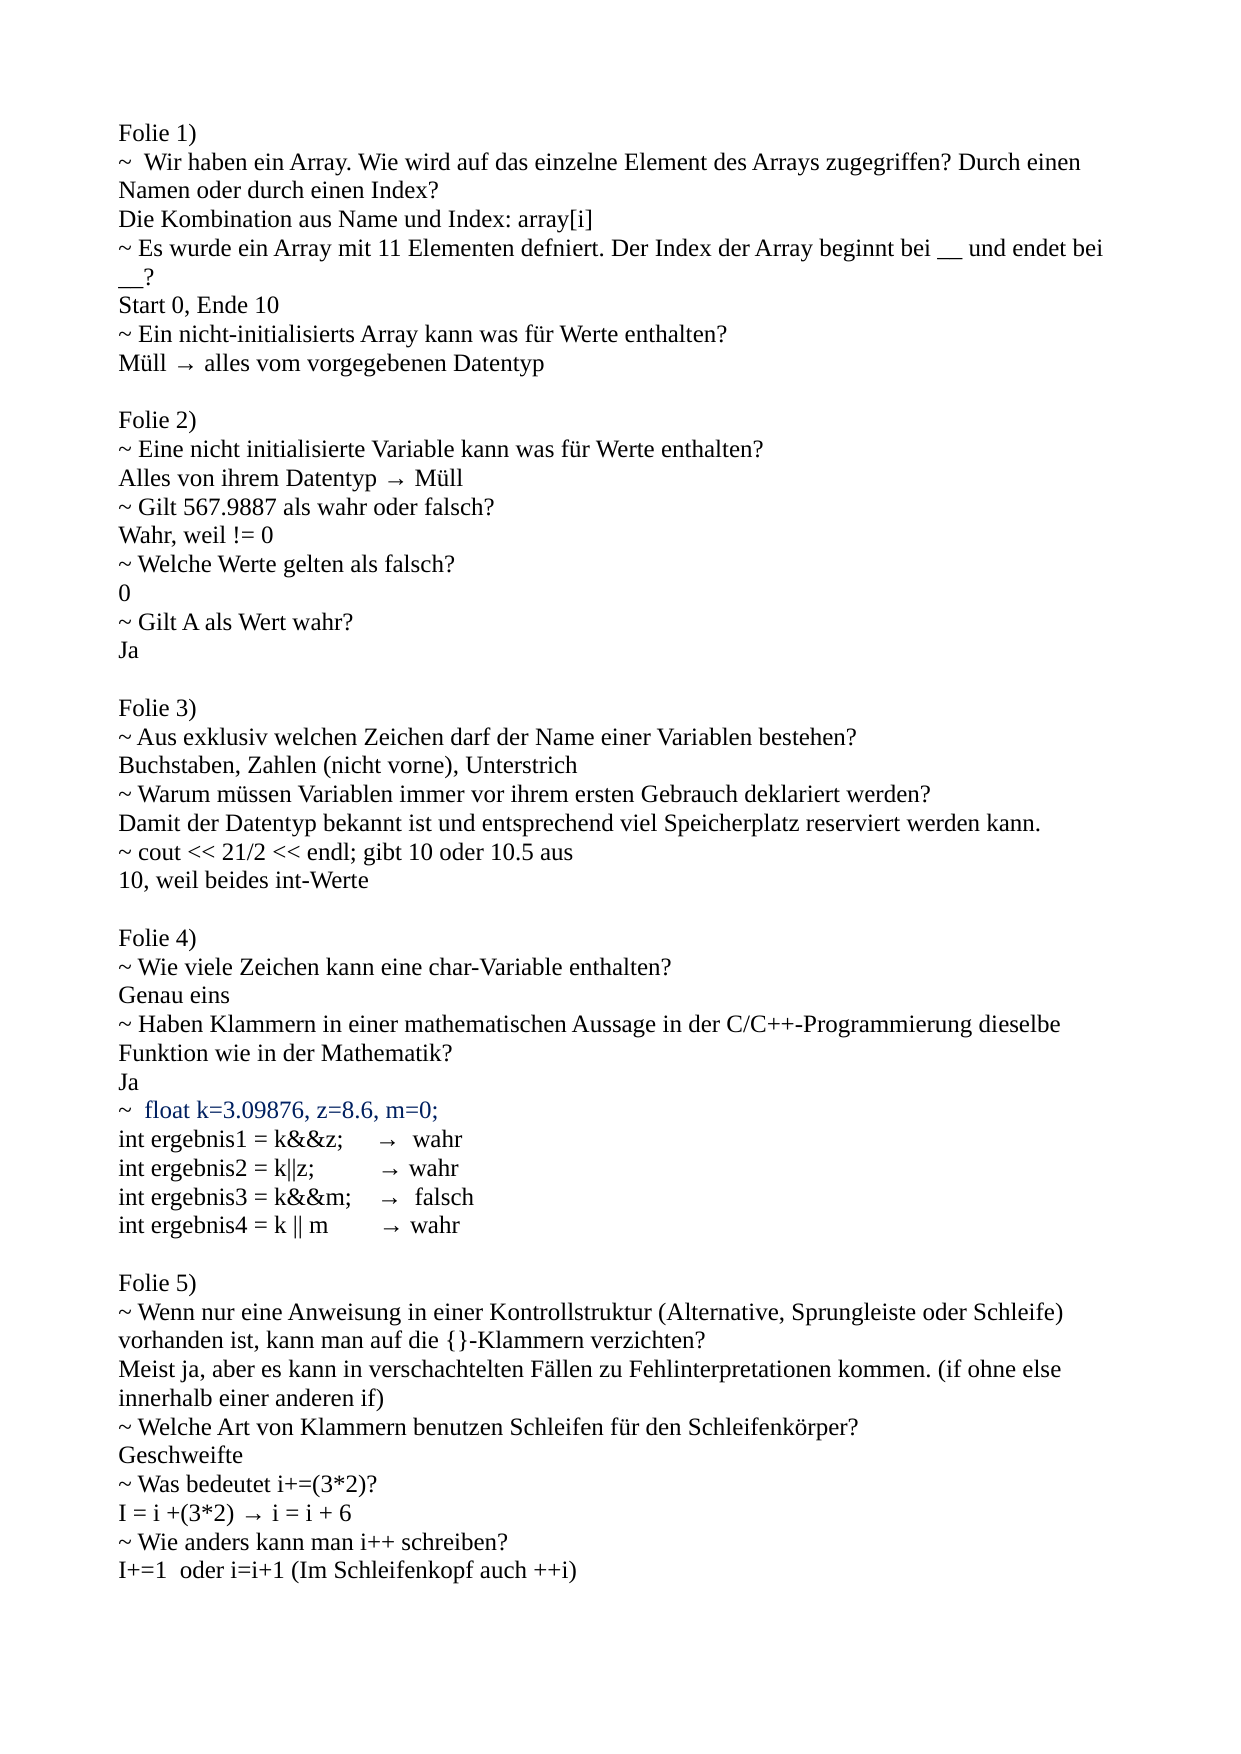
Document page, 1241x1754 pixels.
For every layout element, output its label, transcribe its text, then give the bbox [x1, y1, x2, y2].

text ~ Welche Werte gelten als falsch? [118, 549, 1122, 578]
text ~ cout << 21/2 << endl; gibt 10 oder 10.5 aus [118, 837, 1122, 866]
text Buchstaben, Zahlen (nicht vorne), Unterstrich [118, 751, 1122, 779]
text 10, weil beides int-Werte [118, 866, 1122, 894]
text I = i +(3*2) → i = i + 6 [118, 1498, 1122, 1527]
text Damit der Datentyp bekannt ist und entsprechend viel Speicherplatz reserviert werden kann. [118, 808, 1122, 837]
text int ergebnis1 = k&&z; → wahr [118, 1124, 1122, 1153]
text ~ Welche Art von Klammern benutzen Schleifen für den Schleifenkörper? [118, 1412, 1122, 1441]
text Folie 1) [118, 118, 1122, 147]
text ~ Wie anders kann man i++ schreiben? [118, 1527, 1122, 1556]
text int ergebnis4 = k || m → wahr [118, 1211, 1122, 1239]
text ~ Warum müssen Variablen immer vor ihrem ersten Gebrauch deklariert werden? [118, 779, 1122, 808]
text ~ Was bedeutet i+=(3*2)? [118, 1469, 1122, 1498]
text I+=1 oder i=i+1 (Im Schleifenkopf auch ++i) [118, 1556, 1122, 1584]
text 0 [118, 578, 1122, 607]
text ~ Gilt A als Wert wahr? [118, 607, 1122, 636]
text ~ Wenn nur eine Anweisung in einer Kontrollstruktur (Alternative, Sprungleiste oder Schleife) vorhanden ist, kann man auf die {}-Klammern verzichten? [118, 1297, 1122, 1354]
text ~ Es wurde ein Array mit 11 Elementen defniert. Der Index der Array beginnt bei __ und endet bei __? [118, 233, 1122, 291]
text ~ Ein nicht-initialisierts Array kann was für Werte enthalten? [118, 319, 1122, 348]
text Genau eins [118, 981, 1122, 1009]
text ~ Aus exklusiv welchen Zeichen darf der Name einer Variablen bestehen? [118, 722, 1122, 751]
text ~ Gilt 567.9887 als wahr oder falsch? [118, 492, 1122, 521]
text Folie 2) [118, 406, 1122, 434]
text ~ Eine nicht initialisierte Variable kann was für Werte enthalten? [118, 434, 1122, 463]
text Folie 5) [118, 1268, 1122, 1297]
text Meist ja, aber es kann in verschachtelten Fällen zu Fehlinterpretationen kommen. (if ohne else innerhalb einer anderen if) [118, 1354, 1122, 1412]
text Ja [118, 636, 1122, 664]
text Ja [118, 1067, 1122, 1096]
text ~ Wie viele Zeichen kann eine char-Variable enthalten? [118, 952, 1122, 981]
text Müll → alles vom vorgegebenen Datentyp [118, 348, 1122, 377]
text ~ float k=3.09876, z=8.6, m=0; [118, 1096, 1122, 1124]
text int ergebnis2 = k||z; → wahr [118, 1153, 1122, 1182]
text int ergebnis3 = k&&m; → falsch [118, 1182, 1122, 1211]
text Wahr, weil != 0 [118, 521, 1122, 549]
text Folie 3) [118, 693, 1122, 722]
text Geschweifte [118, 1441, 1122, 1469]
text ~ Haben Klammern in einer mathematischen Aussage in der C/C++-Programmierung dieselbe Funktion wie in der Mathematik? [118, 1009, 1122, 1067]
text Start 0, Ende 10 [118, 291, 1122, 319]
text Folie 4) [118, 923, 1122, 952]
text ~ Wir haben ein Array. Wie wird auf das einzelne Element des Arrays zugegriffen? Durch einen Namen oder durch einen Index? Die Kombination aus Name und Index: array[i] [118, 147, 1122, 233]
text Alles von ihrem Datentyp → Müll [118, 463, 1122, 492]
